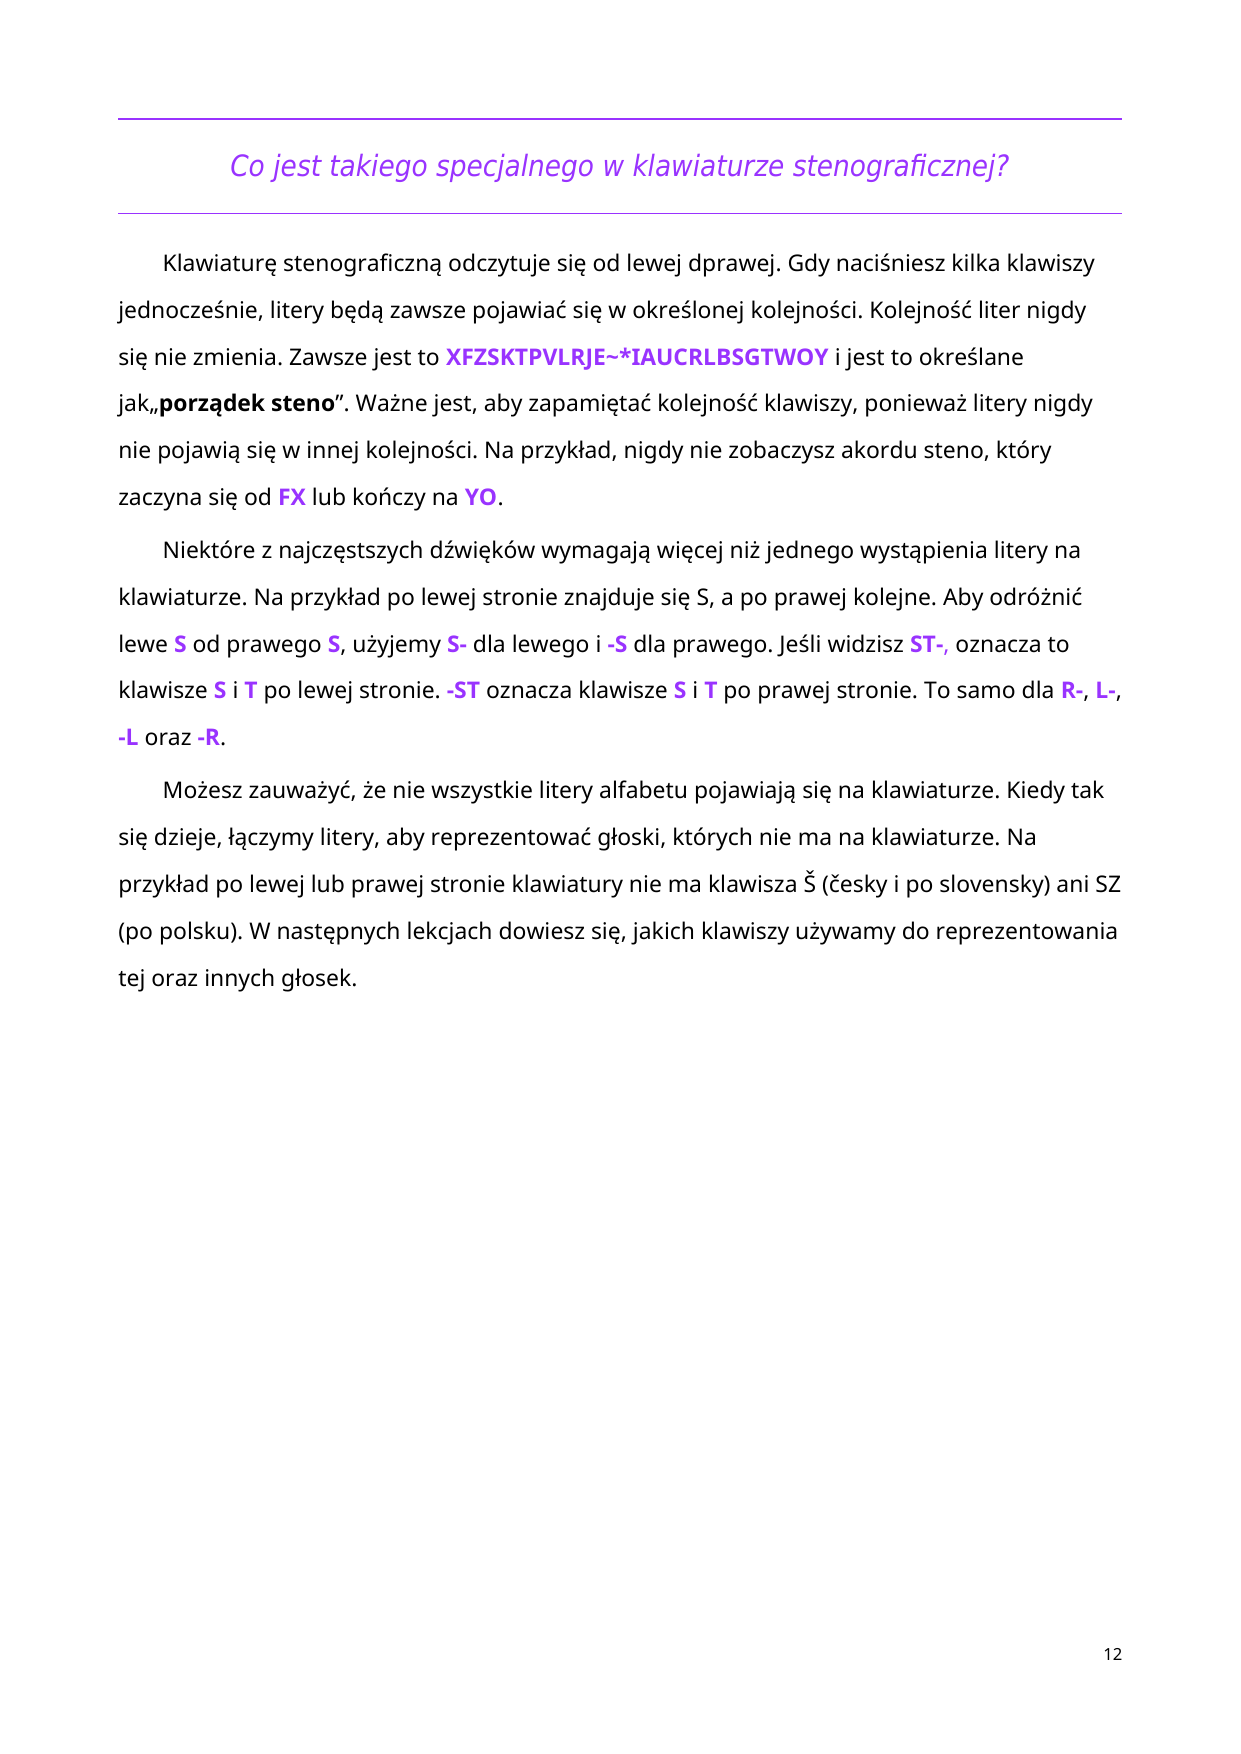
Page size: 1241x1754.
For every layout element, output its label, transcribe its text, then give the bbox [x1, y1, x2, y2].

subtitle Co jest takiego specjalnego w klawiaturze stenograficznej? [118, 120, 1122, 213]
text Możesz zauważyć, że nie wszystkie litery alfabetu pojawiają się na klawiaturze. Kiedy tak się dzieje, łączymy litery, aby reprezentować głoski, których nie ma na klawiaturze. Na przykład po lewej lub prawej stronie klawiatury nie ma klawisza Š (česky i po slovensky) ani SZ (po polsku). W następnych lekcjach dowiesz się, jakich klawiszy używamy do reprezentowania tej oraz innych głosek. [118, 774, 1122, 993]
text Niektóre z najczęstszych dźwięków wymagają więcej niż jednego wystąpienia litery na klawiaturze. Na przykład po lewej stronie znajduje się S, a po prawej kolejne. Aby odróżnić lewe S od prawego S, użyjemy S- dla lewego i -S dla prawego. Jeśli widzisz ST-, oznacza to klawisze S i T po lewej stronie. -ST oznacza klawisze S i T po prawej stronie. To samo dla R-, L-, -L oraz -R. [118, 534, 1122, 753]
text Klawiaturę stenograficzną odczytuje się od lewej dprawej. Gdy naciśniesz kilka klawiszy jednocześnie, litery będą zawsze pojawiać się w określonej kolejności. Kolejność liter nigdy się nie zmienia. Zawsze jest to XFZSKTPVLRJE~*IAUCRLBSGTWOY i jest to określane jak„porządek steno”. Ważne jest, aby zapamiętać kolejność klawiszy, ponieważ litery nigdy nie pojawią się w innej kolejności. Na przykład, nigdy nie zobaczysz akordu steno, który zaczyna się od FX lub kończy na YO. [118, 247, 1122, 512]
